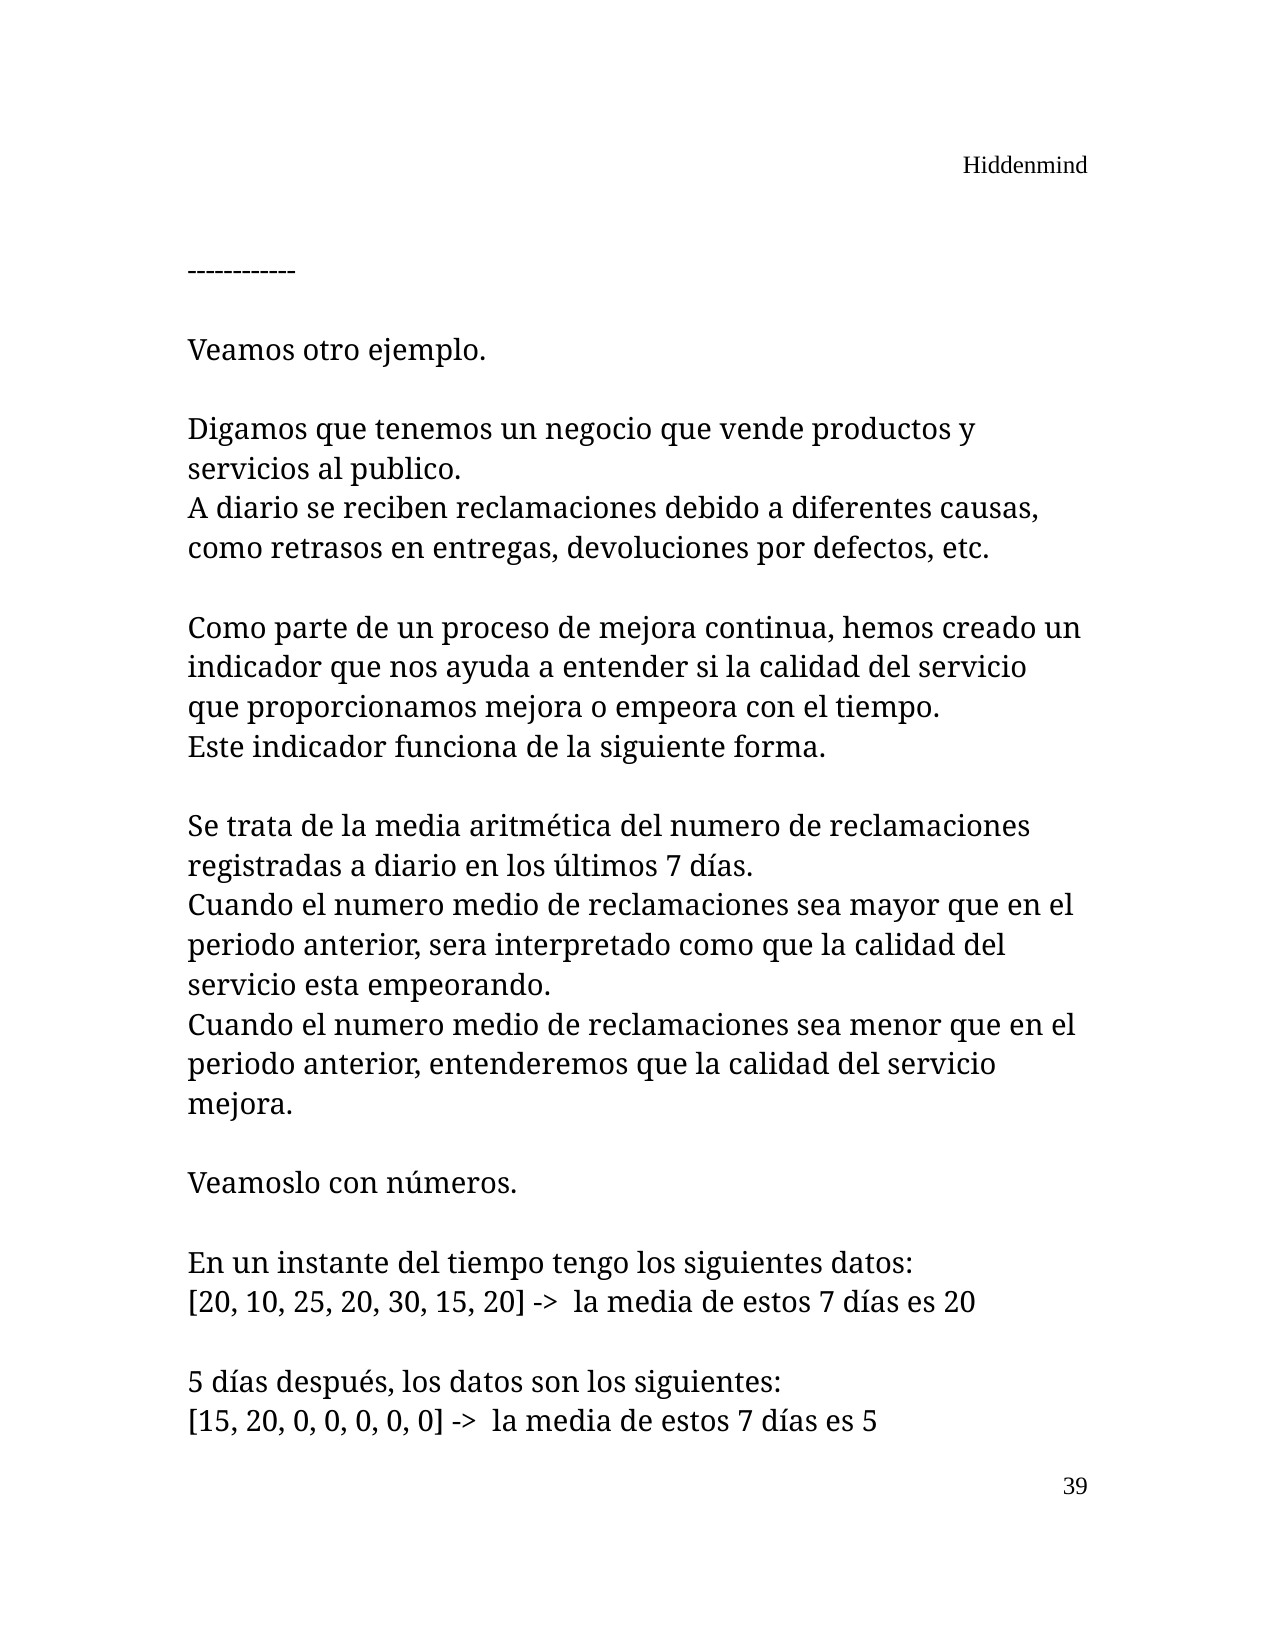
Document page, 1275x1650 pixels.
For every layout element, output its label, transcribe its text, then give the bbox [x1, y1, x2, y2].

text Veamos otro ejemplo. [187, 329, 1087, 369]
text ------------ [187, 250, 1087, 289]
text Como parte de un proceso de mejora continua, hemos creado un indicador que nos ayuda a entender si la calidad del servicio que proporcionamos mejora o empeora con el tiempo. [187, 607, 1087, 726]
text Digamos que tenemos un negocio que vende productos y servicios al publico. [187, 408, 1087, 488]
text Este indicador funciona de la siguiente forma. [187, 726, 1087, 766]
text 5 días después, los datos son los siguientes: [187, 1361, 1087, 1401]
text Se trata de la media aritmética del numero de reclamaciones registradas a diario en los últimos 7 días. [187, 805, 1087, 885]
text Veamoslo con números. [187, 1162, 1087, 1202]
text [20, 10, 25, 20, 30, 15, 20] -> la media de estos 7 días es 20 [187, 1282, 1087, 1321]
text A diario se reciben reclamaciones debido a diferentes causas, como retrasos en entregas, devoluciones por defectos, etc. [187, 488, 1087, 567]
text En un instante del tiempo tengo los siguientes datos: [187, 1242, 1087, 1282]
text Cuando el numero medio de reclamaciones sea menor que en el periodo anterior, entenderemos que la calidad del servicio mejora. [187, 1004, 1087, 1123]
text [15, 20, 0, 0, 0, 0, 0] -> la media de estos 7 días es 5 [187, 1401, 1087, 1440]
text Cuando el numero medio de reclamaciones sea mayor que en el periodo anterior, sera interpretado como que la calidad del servicio esta empeorando. [187, 885, 1087, 1004]
